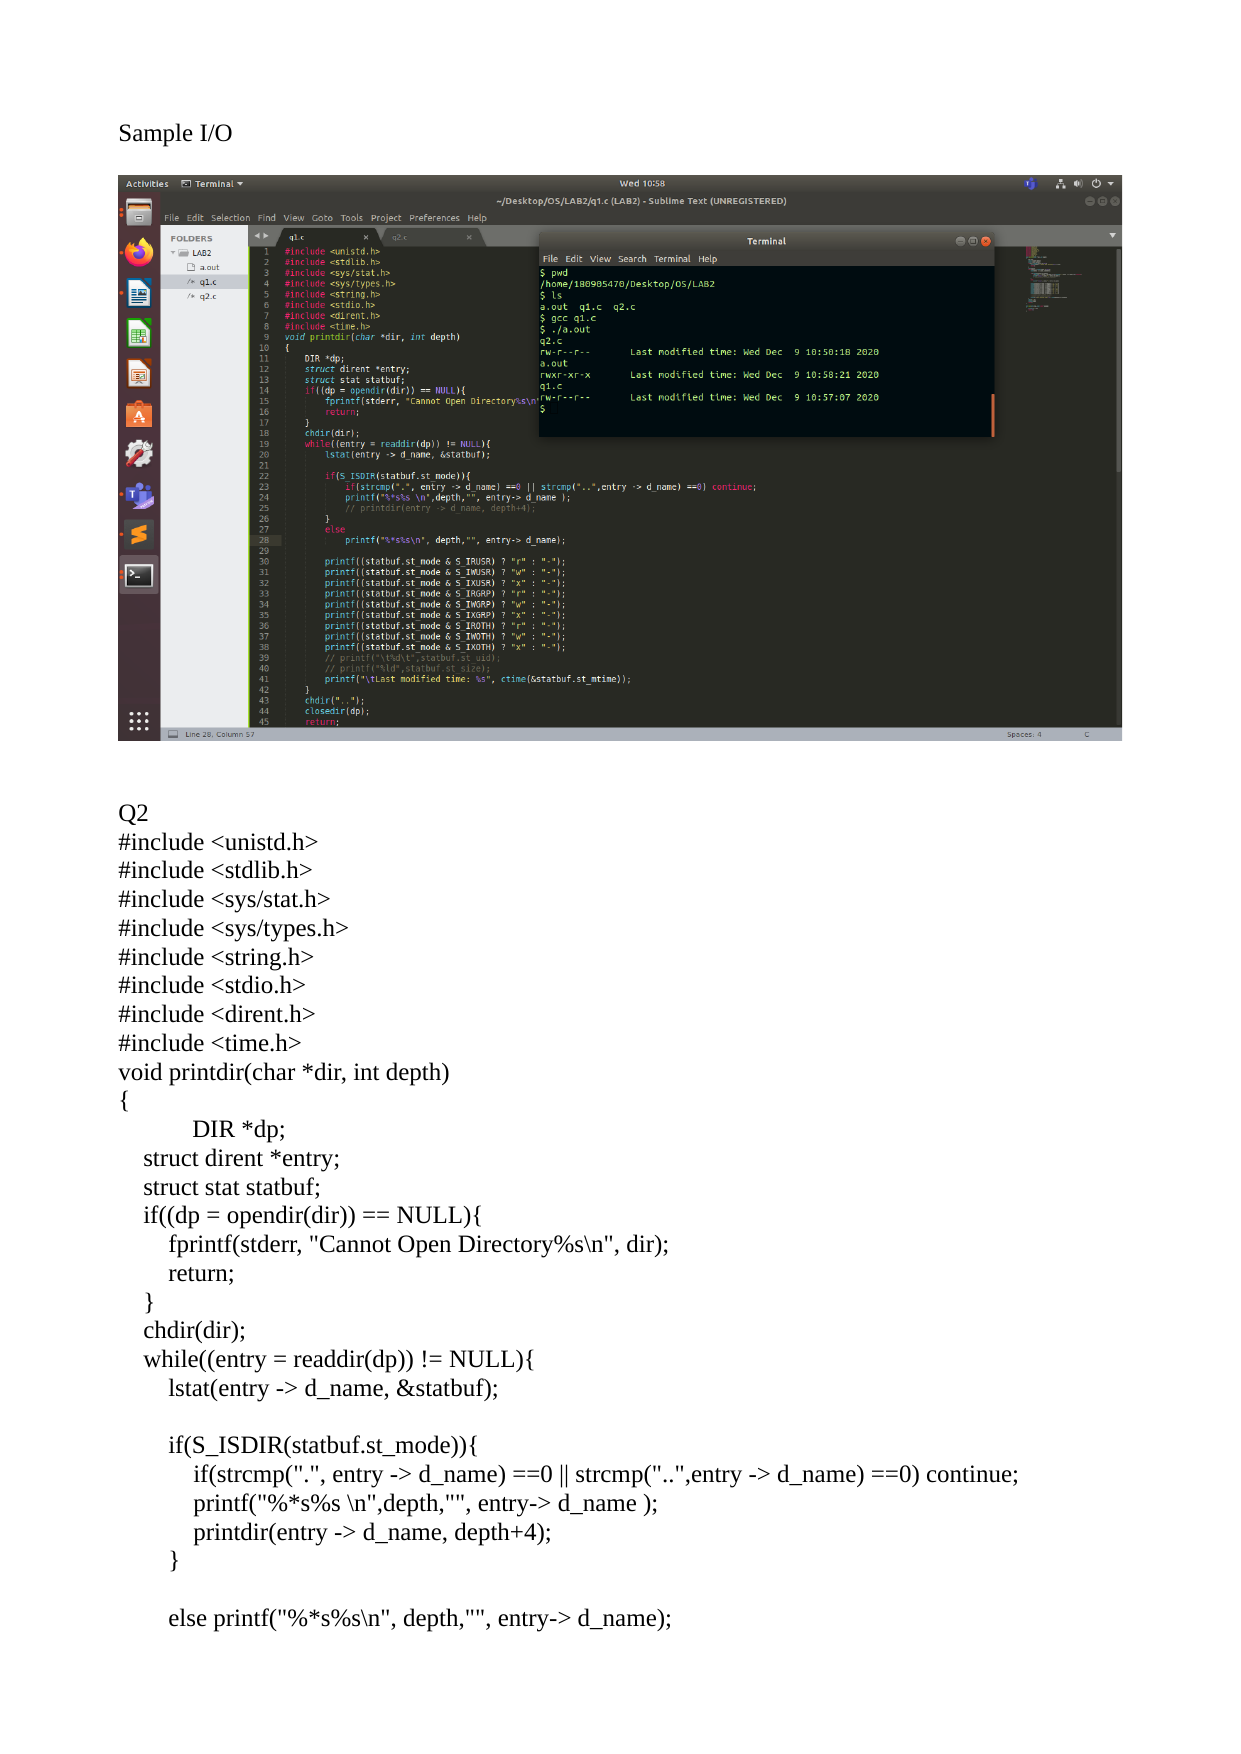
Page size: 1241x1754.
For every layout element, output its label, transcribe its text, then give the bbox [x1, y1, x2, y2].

text printdir(entry -> d_name, depth+4); [118, 1517, 1122, 1545]
text if(strcmp(".", entry -> d_name) ==0 || strcmp("..",entry -> d_name) ==0) continue; [118, 1459, 1122, 1488]
text #include <stdio.h> [118, 970, 1122, 999]
text else printf("%*s%s\n", depth,"", entry-> d_name); [118, 1603, 1122, 1632]
text struct stat statbuf; [118, 1172, 1122, 1200]
text chdir(dir); [118, 1315, 1122, 1344]
text #include <time.h> [118, 1028, 1122, 1057]
text } [118, 1545, 1122, 1574]
text Q2 [118, 798, 1122, 827]
text #include <sys/stat.h> [118, 884, 1122, 913]
text #include <unistd.h> [118, 827, 1122, 855]
text lstat(entry -> d_name, &statbuf); [118, 1373, 1122, 1402]
text while((entry = readdir(dp)) != NULL){ [118, 1344, 1122, 1373]
text fprintf(stderr, "Cannot Open Directory%s\n", dir); [118, 1229, 1122, 1258]
text return; [118, 1258, 1122, 1287]
text printf("%*s%s \n",depth,"", entry-> d_name ); [118, 1488, 1122, 1517]
text #include <dirent.h> [118, 999, 1122, 1028]
text } [118, 1287, 1122, 1315]
text if((dp = opendir(dir)) == NULL){ [118, 1200, 1122, 1229]
text #include <stdlib.h> [118, 855, 1122, 884]
text #include <sys/types.h> [118, 913, 1122, 942]
text #include <string.h> [118, 942, 1122, 970]
picture [118, 175, 1123, 741]
text void printdir(char *dir, int depth) [118, 1057, 1122, 1085]
text struct dirent *entry; [118, 1143, 1122, 1172]
text DIR *dp; [118, 1114, 1122, 1143]
text if(S_ISDIR(statbuf.st_mode)){ [118, 1430, 1122, 1459]
text Sample I/O [118, 118, 1122, 147]
text { [118, 1085, 1122, 1114]
